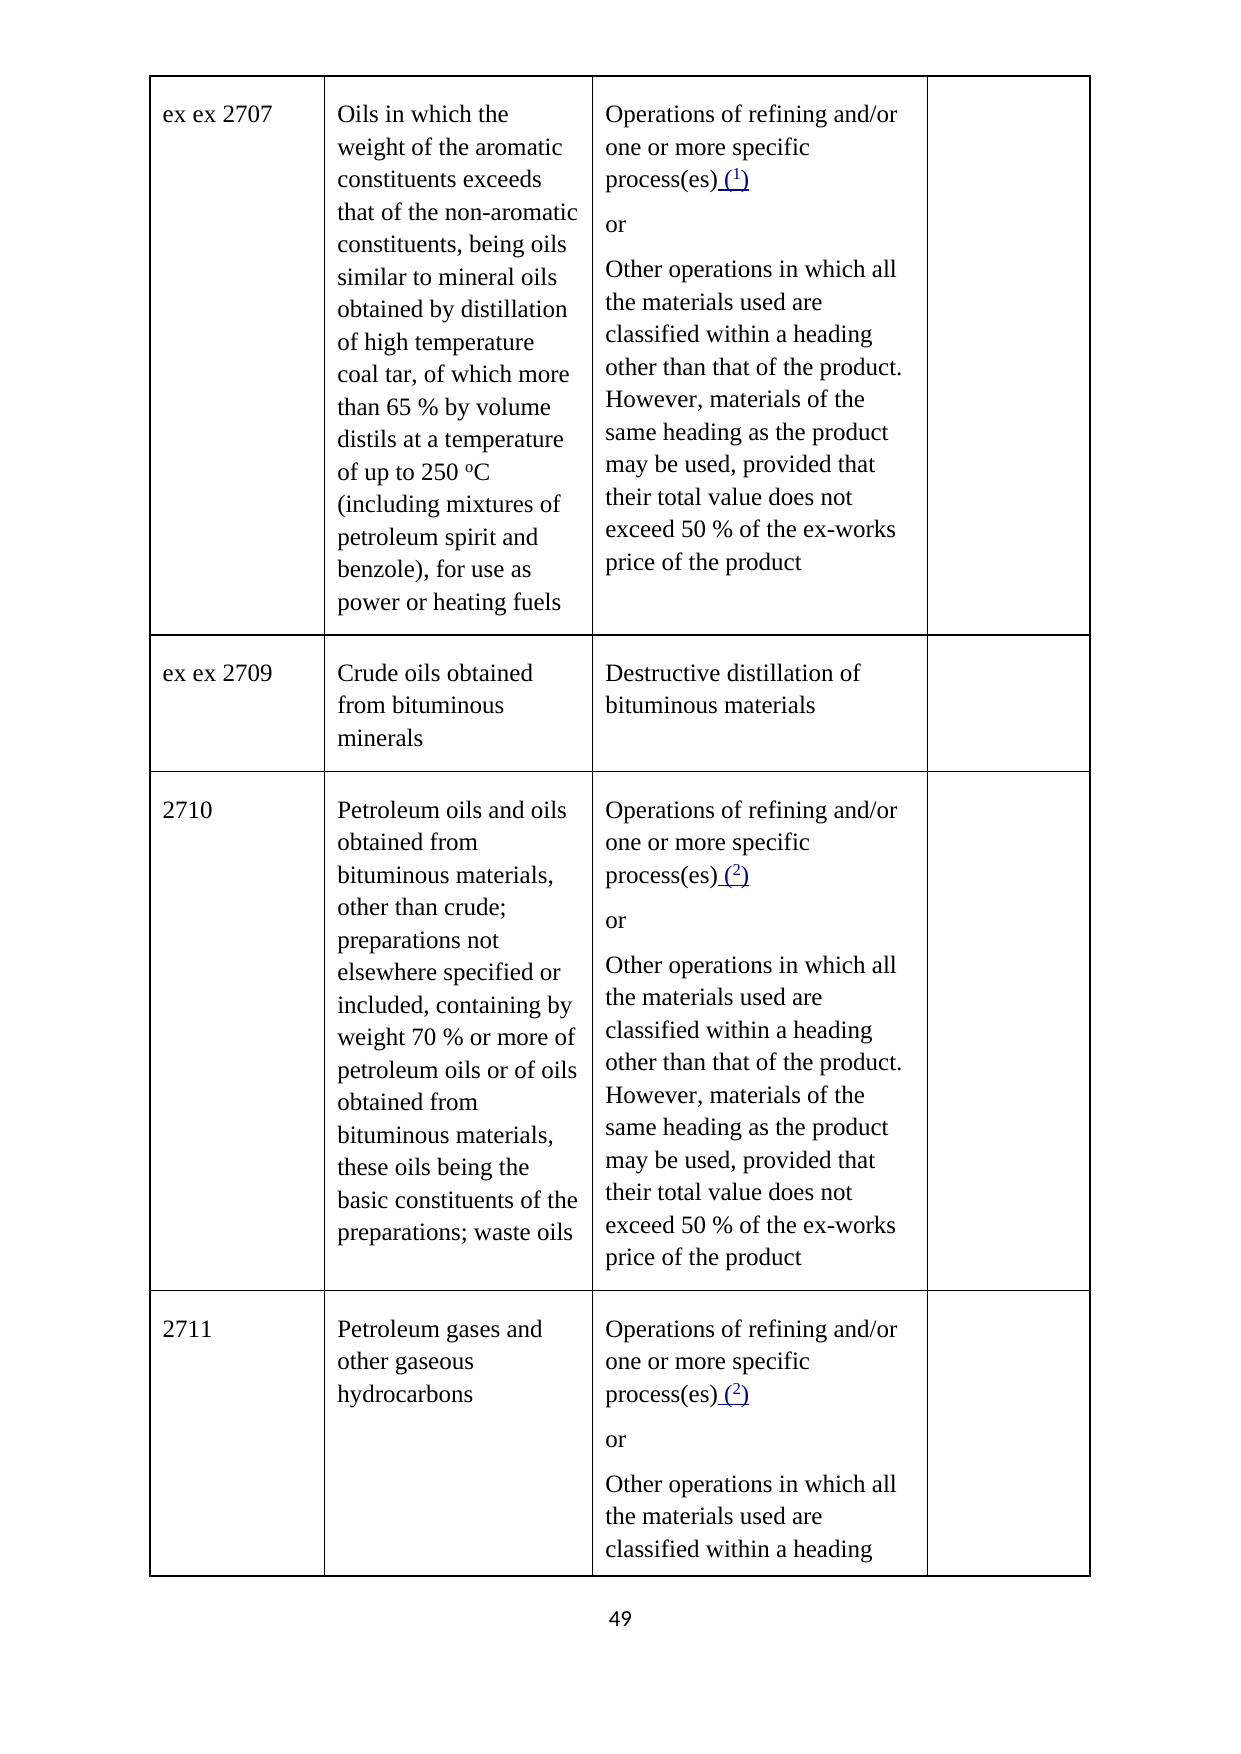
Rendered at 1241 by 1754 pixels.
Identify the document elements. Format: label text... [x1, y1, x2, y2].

table_cell Oils in which the weight of the aromatic constituents exceeds that of the non-aromatic constituents, being oils similar to mineral oils obtained by distillation of high temperature coal tar, of which more than 65 % by volume distils at a temperature of up to 250 oC (including mixtures of petroleum spirit and benzole), for use as power or heating fuels [325, 77, 592, 634]
table_cell [928, 772, 1089, 1290]
table_cell Destructive distillation of bituminous materials [593, 636, 927, 771]
table_cell Petroleum gases and other gaseous hydrocarbons [325, 1291, 592, 1575]
table_cell ex ex 2707 [151, 77, 324, 634]
table_cell Operations of refining and/or one or more specific process(es) (1) or Other operations in which all the materials used are classified within a heading other than that of the product. However, materials of the same heading as the product may be used, provided that their total value does not exceed 50 % of the ex-works price of the product [593, 77, 927, 634]
table_cell 2710 [151, 772, 324, 1290]
table_cell Operations of refining and/or one or more specific process(es) (2) or Other operations in which all the materials used are classified within a heading other than that of the product. However, materials of the same heading as the product may be used, provided that their total value does not exceed 50 % of the ex-works price of the product [593, 772, 927, 1290]
table_cell [928, 636, 1089, 771]
table_cell Petroleum oils and oils obtained from bituminous materials, other than crude; preparations not elsewhere specified or included, containing by weight 70 % or more of petroleum oils or of oils obtained from bituminous materials, these oils being the basic constituents of the preparations; waste oils [325, 772, 592, 1290]
table_cell Crude oils obtained from bituminous minerals [325, 636, 592, 771]
table_cell Operations of refining and/or one or more specific process(es) (2) or Other operations in which all the materials used are classified within a heading [593, 1291, 927, 1575]
table_cell [928, 1291, 1089, 1575]
table_cell 2711 [151, 1291, 324, 1575]
table_cell ex ex 2709 [151, 636, 324, 771]
table_cell [928, 77, 1089, 634]
